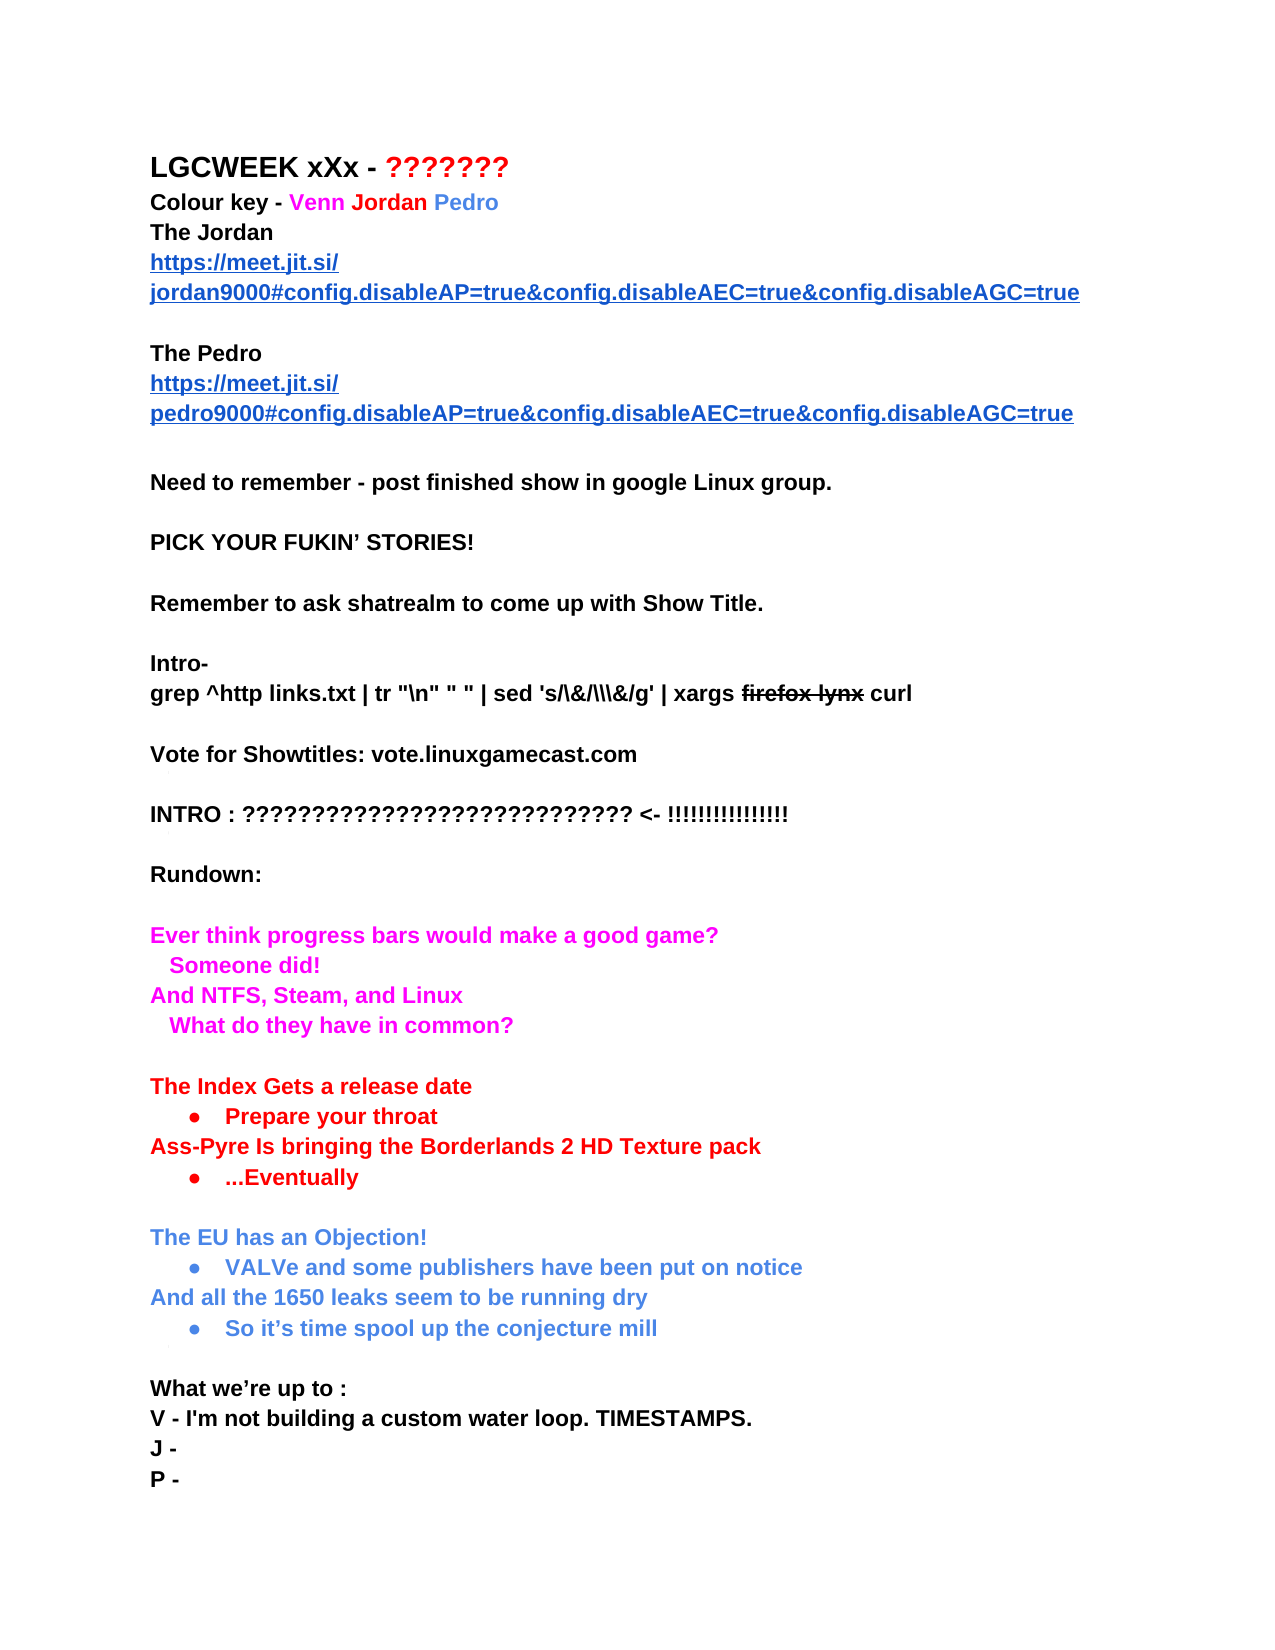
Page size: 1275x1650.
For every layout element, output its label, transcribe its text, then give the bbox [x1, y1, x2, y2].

text LGCWEEK xXx - ??????? [150, 150, 1125, 183]
text The Jordan [150, 219, 1125, 245]
text Intro- [150, 650, 1125, 676]
text Rundown: [150, 861, 1125, 888]
text Remember to ask shatrealm to come up with Show Title. [150, 589, 1125, 616]
text J - [150, 1435, 1125, 1462]
text Ever think progress bars would make a good game? Someone did! And NTFS, Steam, and Linux What do they have in common? [150, 922, 1125, 1039]
text What we’re up to : [150, 1375, 1125, 1401]
text Vote for Showtitles: vote.linuxgamecast.com [150, 741, 1125, 767]
text The Index Gets a release date [150, 1073, 1125, 1099]
text P - [150, 1466, 1125, 1492]
text Ass-Pyre Is bringing the Borderlands 2 HD Texture pack [150, 1133, 1125, 1160]
text The EU has an Objection! [150, 1224, 1125, 1250]
text grep ^http links.txt | tr "\n" " " | sed 's/\&/\\\&/g' | xargs firefox lynx curl [150, 680, 1125, 707]
list VALVe and some publishers have been put on notice [187, 1254, 1125, 1281]
list Prepare your throat [187, 1103, 1125, 1129]
text Need to remember - post finished show in google Linux group. [150, 469, 1125, 495]
text INTRO : ???????????????????????????? <- !!!!!!!!!!!!!!!! [150, 801, 1125, 827]
text https://meet.jit.si/pedro9000#config.disableAP=true&config.disableAEC=true&config.disableAGC=true [150, 370, 1125, 426]
list ...Eventually [187, 1163, 1125, 1190]
text Colour key - Venn Jordan Pedro [150, 188, 1125, 215]
list So it’s time spool up the conjecture mill [187, 1314, 1125, 1341]
text PICK YOUR FUKIN’ STORIES! [150, 529, 1125, 556]
text And all the 1650 leaks seem to be running dry [150, 1284, 1125, 1311]
text The Pedro [150, 339, 1125, 366]
text V - I'm not building a custom water loop. TIMESTAMPS. [150, 1405, 1125, 1432]
text https://meet.jit.si/jordan9000#config.disableAP=true&config.disableAEC=true&config.disableAGC=true [150, 249, 1125, 306]
